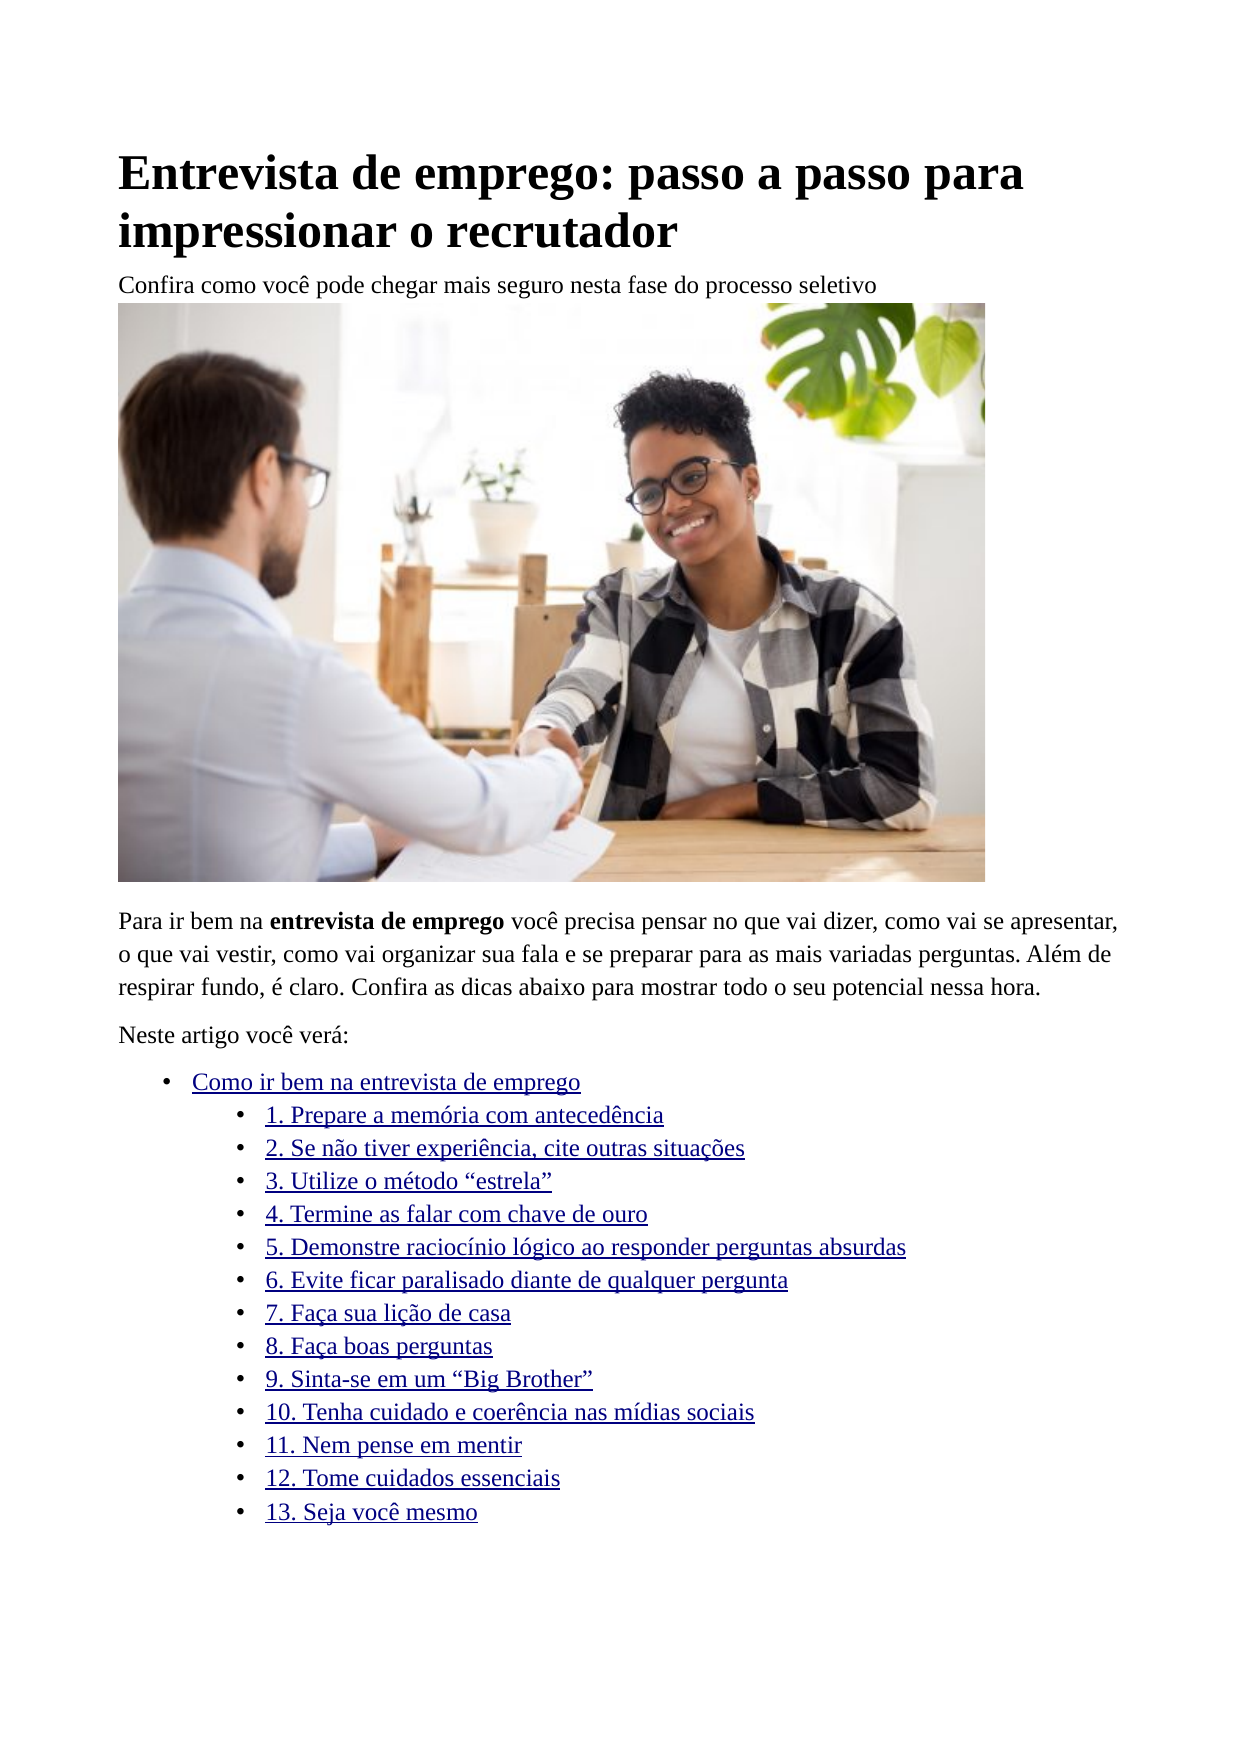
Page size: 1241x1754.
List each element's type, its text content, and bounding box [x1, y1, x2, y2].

text Neste artigo você verá: [118, 1020, 1122, 1048]
list 8. Faça boas perguntas [236, 1331, 1122, 1360]
list 13. Seja você mesmo [236, 1497, 1122, 1525]
list 2. Se não tiver experiência, cite outras situações [236, 1133, 1122, 1162]
list 9. Sinta-se em um “Big Brother” [236, 1364, 1122, 1393]
list 11. Nem pense em mentir [236, 1431, 1122, 1459]
list 1. Prepare a memória com antecedência [236, 1100, 1122, 1129]
list 7. Faça sua lição de casa [236, 1298, 1122, 1327]
list 10. Tenha cuidado e coerência nas mídias sociais [236, 1397, 1122, 1426]
list 12. Tome cuidados essenciais [236, 1463, 1122, 1492]
text Confira como você pode chegar mais seguro nesta fase do processo seletivo [118, 271, 1122, 299]
picture [118, 303, 986, 882]
subtitle Entrevista de emprego: passo a passo para impressionar o recrutador [118, 143, 1122, 258]
list 4. Termine as falar com chave de ouro [236, 1199, 1122, 1228]
text Para ir bem na entrevista de emprego você precisa pensar no que vai dizer, como vai se apresentar, o que vai vestir, como vai organizar sua fala e se preparar para as mais variadas perguntas. Além de respirar fundo, é claro. Confira as dicas abaixo para mostrar todo o seu potencial nessa hora. [118, 906, 1122, 1001]
list 5. Demonstre raciocínio lógico ao responder perguntas absurdas [236, 1232, 1122, 1261]
list 6. Evite ficar paralisado diante de qualquer pergunta [236, 1265, 1122, 1294]
list 3. Utilize o método “estrela” [236, 1166, 1122, 1195]
list Como ir bem na entrevista de emprego [162, 1067, 1122, 1096]
